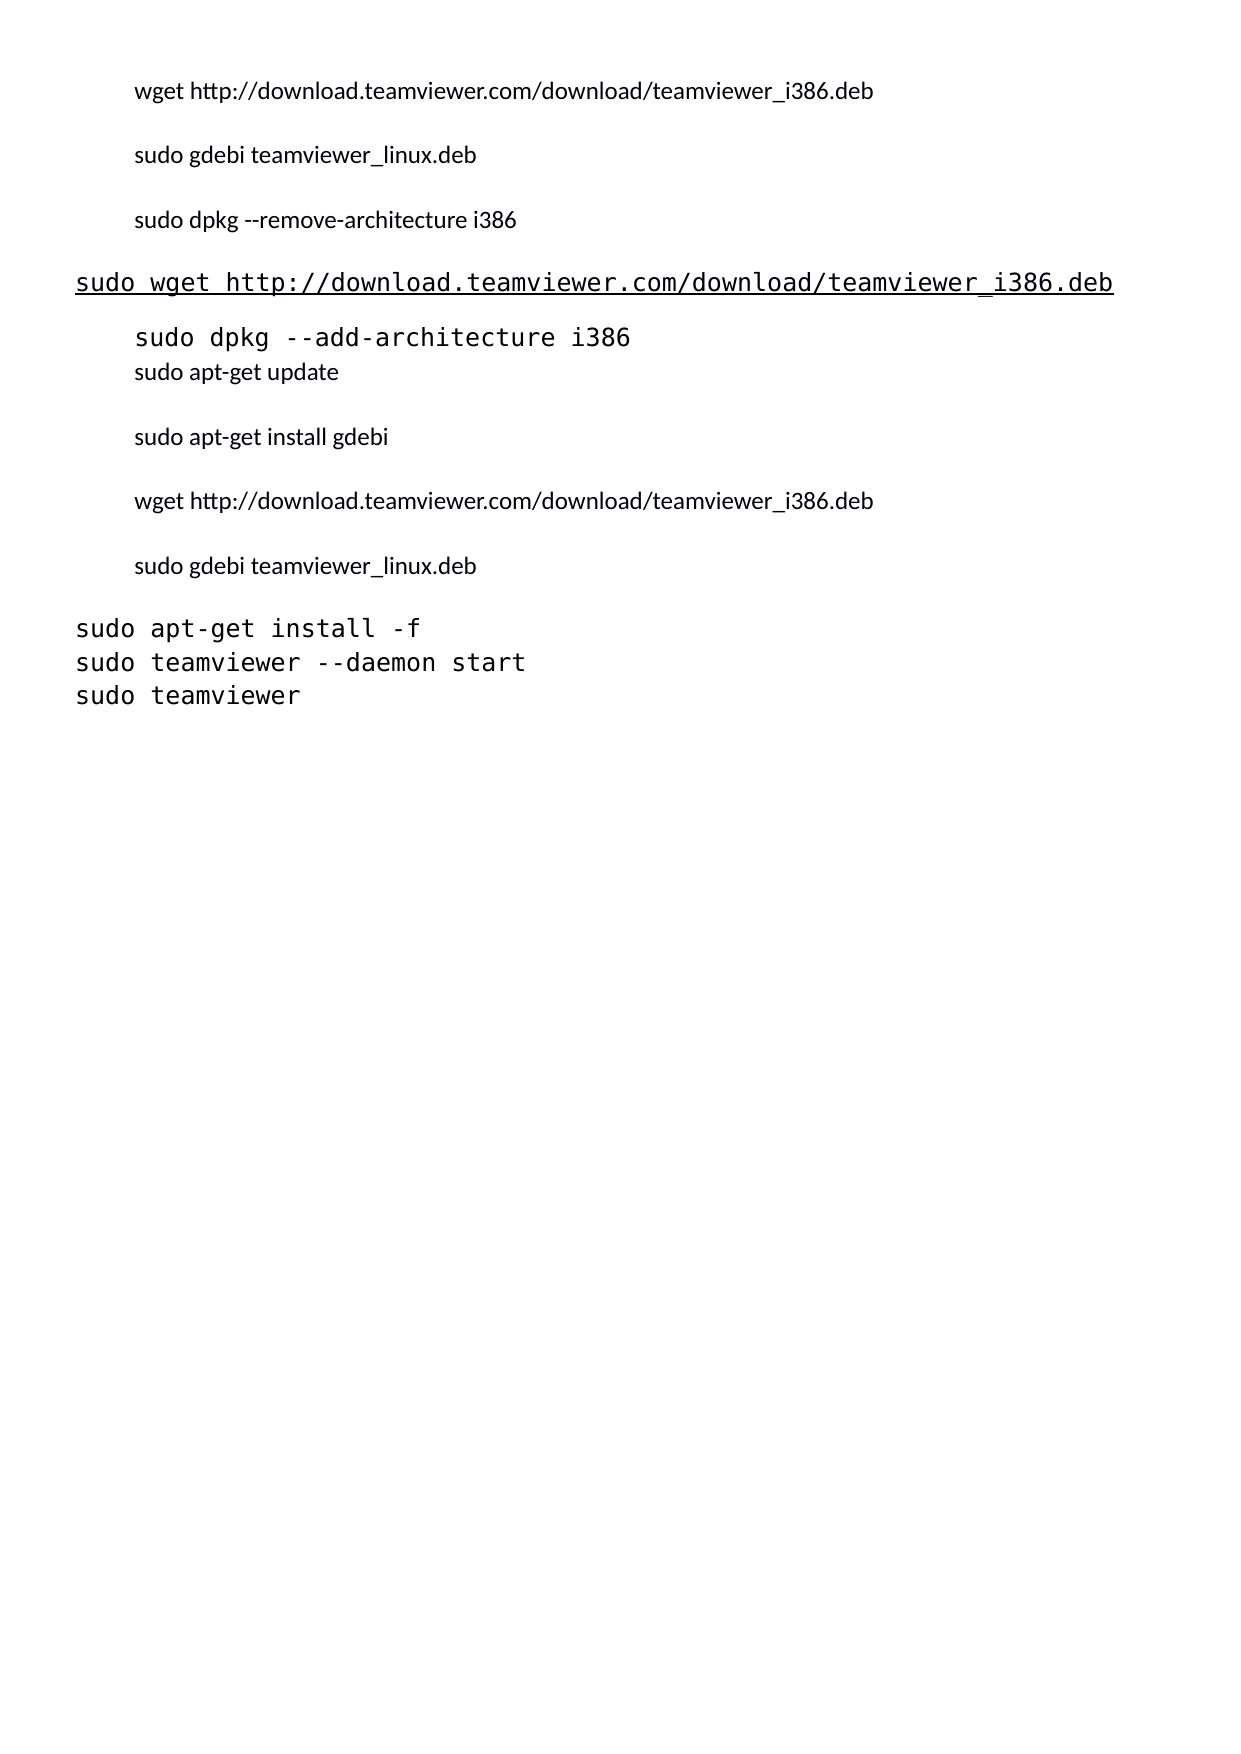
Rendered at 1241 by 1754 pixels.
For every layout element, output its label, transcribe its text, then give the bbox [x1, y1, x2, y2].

text sudo teamviewer --daemon start [75, 648, 1165, 677]
text sudo apt-get install -f [75, 614, 1165, 643]
text sudo gdebi teamviewer_linux.deb [134, 139, 1106, 170]
text sudo dpkg --remove-architecture i386 [134, 204, 1106, 234]
text sudo teamviewer [75, 681, 1165, 781]
text wget http://download.teamviewer.com/download/teamviewer_i386.deb [134, 75, 1106, 106]
text sudo apt-get update [134, 356, 1106, 387]
text sudo apt-get install gdebi [134, 421, 1106, 451]
text wget http://download.teamviewer.com/download/teamviewer_i386.deb [134, 485, 1106, 516]
text sudo gdebi teamviewer_linux.deb [134, 550, 1106, 580]
text sudo wget http://download.teamviewer.com/download/teamviewer_i386.deb [75, 268, 1165, 298]
text sudo dpkg --add-architecture i386 [134, 323, 1106, 352]
